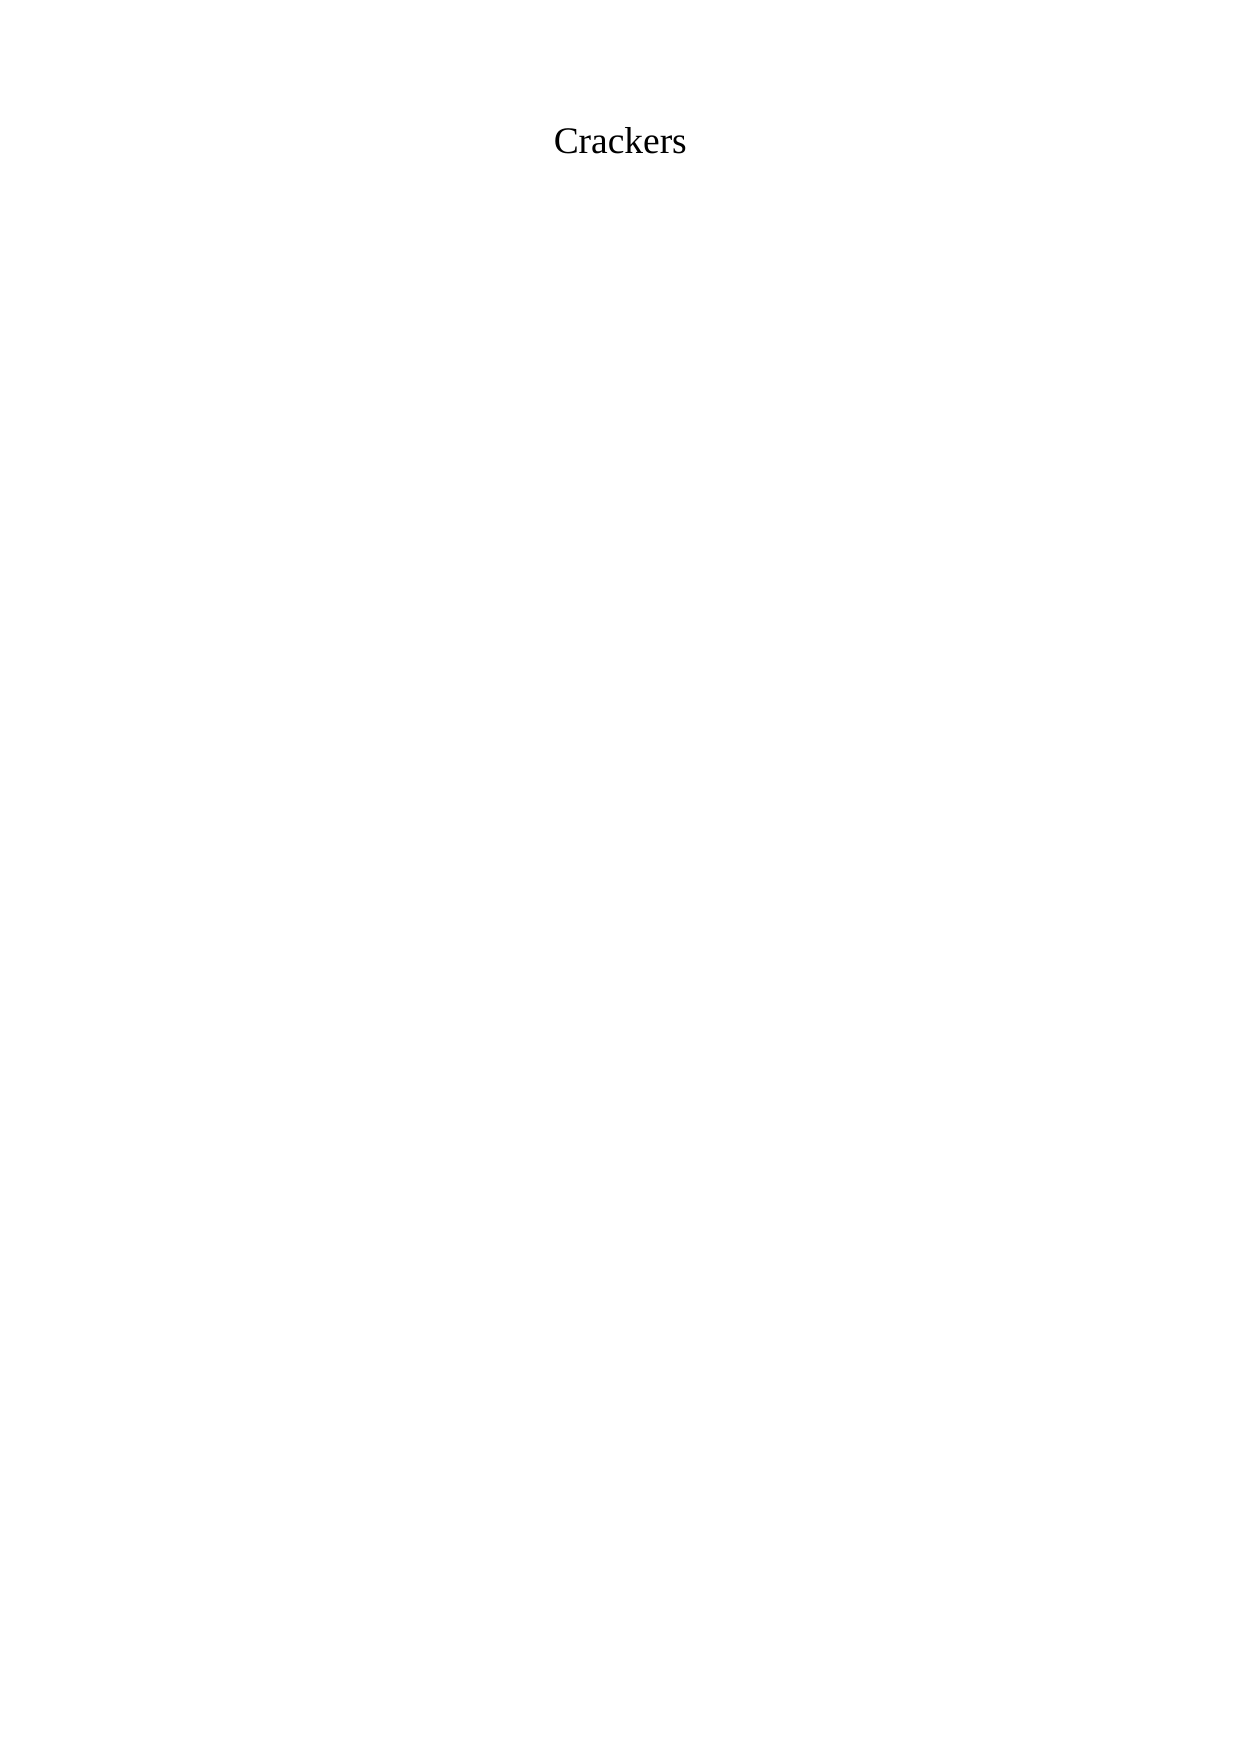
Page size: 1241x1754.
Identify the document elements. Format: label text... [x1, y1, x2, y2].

text Crackers [118, 118, 1122, 161]
